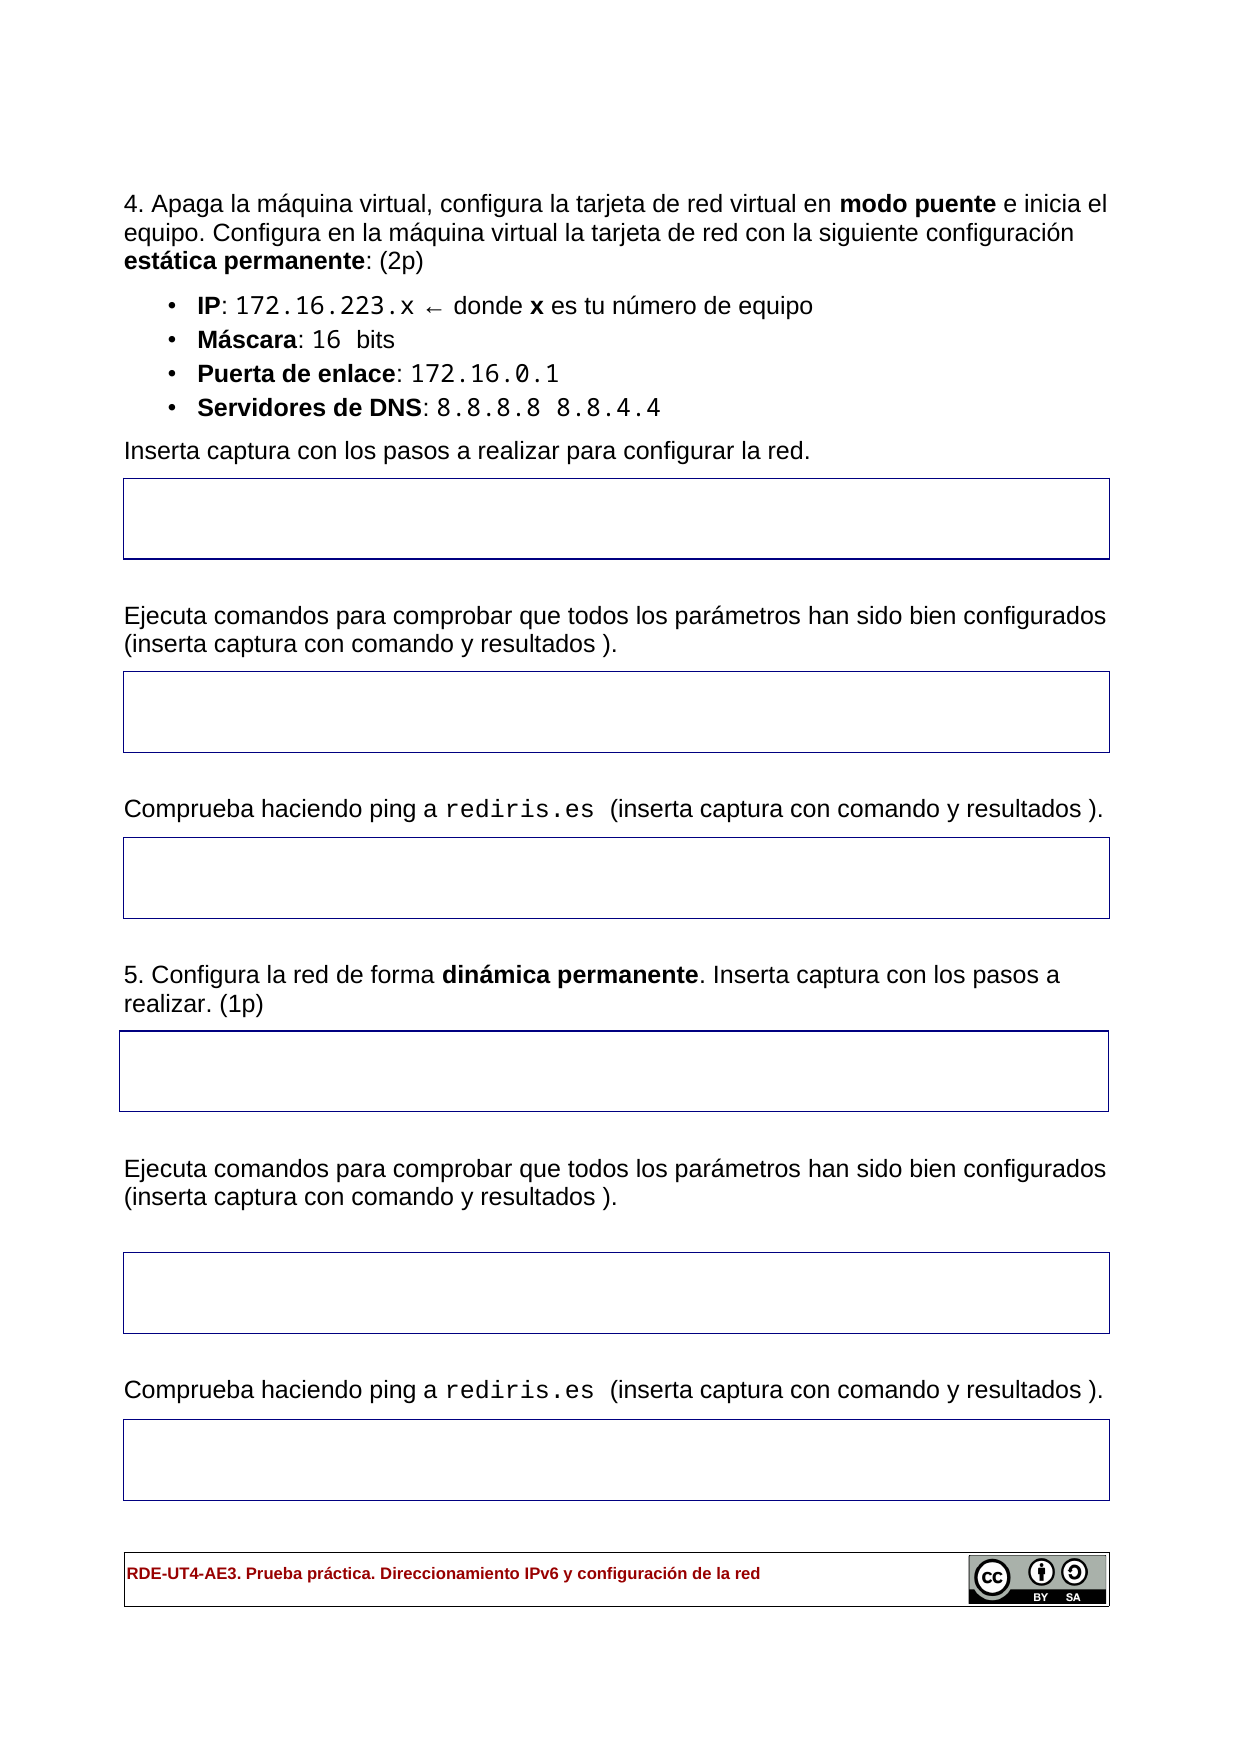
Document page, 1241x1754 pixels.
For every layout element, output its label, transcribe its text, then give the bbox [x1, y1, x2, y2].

table_header [124, 1420, 1109, 1499]
picture [968, 1555, 1107, 1604]
table_header [120, 1032, 1108, 1111]
text Ejecuta comandos para comprobar que todos los parámetros han sido bien configurados (inserta captura con comando y resultados ). [123, 601, 1109, 658]
text Comprueba haciendo ping a rediris.es (inserta captura con comando y resultados ). [123, 1375, 1109, 1406]
table_header [124, 838, 1109, 918]
table_header [124, 1253, 1109, 1333]
text Comprueba haciendo ping a rediris.es (inserta captura con comando y resultados ). [123, 794, 1109, 825]
text 4. Apaga la máquina virtual, configura la tarjeta de red virtual en modo puente e inicia el equipo. Configura en la máquina virtual la tarjeta de red con la siguiente configuración estática permanente: (2p) [123, 189, 1109, 275]
table_header [124, 479, 1109, 558]
text Ejecuta comandos para comprobar que todos los parámetros han sido bien configurados (inserta captura con comando y resultados ). [123, 1153, 1109, 1211]
text 5. Configura la red de forma dinámica permanente. Inserta captura con los pasos a realizar. (1p) [123, 960, 1109, 1018]
list Máscara: 16 bits [168, 322, 1109, 356]
list IP: 172.16.223.x ← donde x es tu número de equipo [168, 288, 1109, 322]
list Puerta de enlace: 172.16.0.1 [168, 356, 1109, 390]
text Inserta captura con los pasos a realizar para configurar la red. [123, 436, 1109, 465]
list Servidores de DNS: 8.8.8.8 8.8.4.4 [168, 390, 1109, 424]
table_header [124, 672, 1109, 751]
